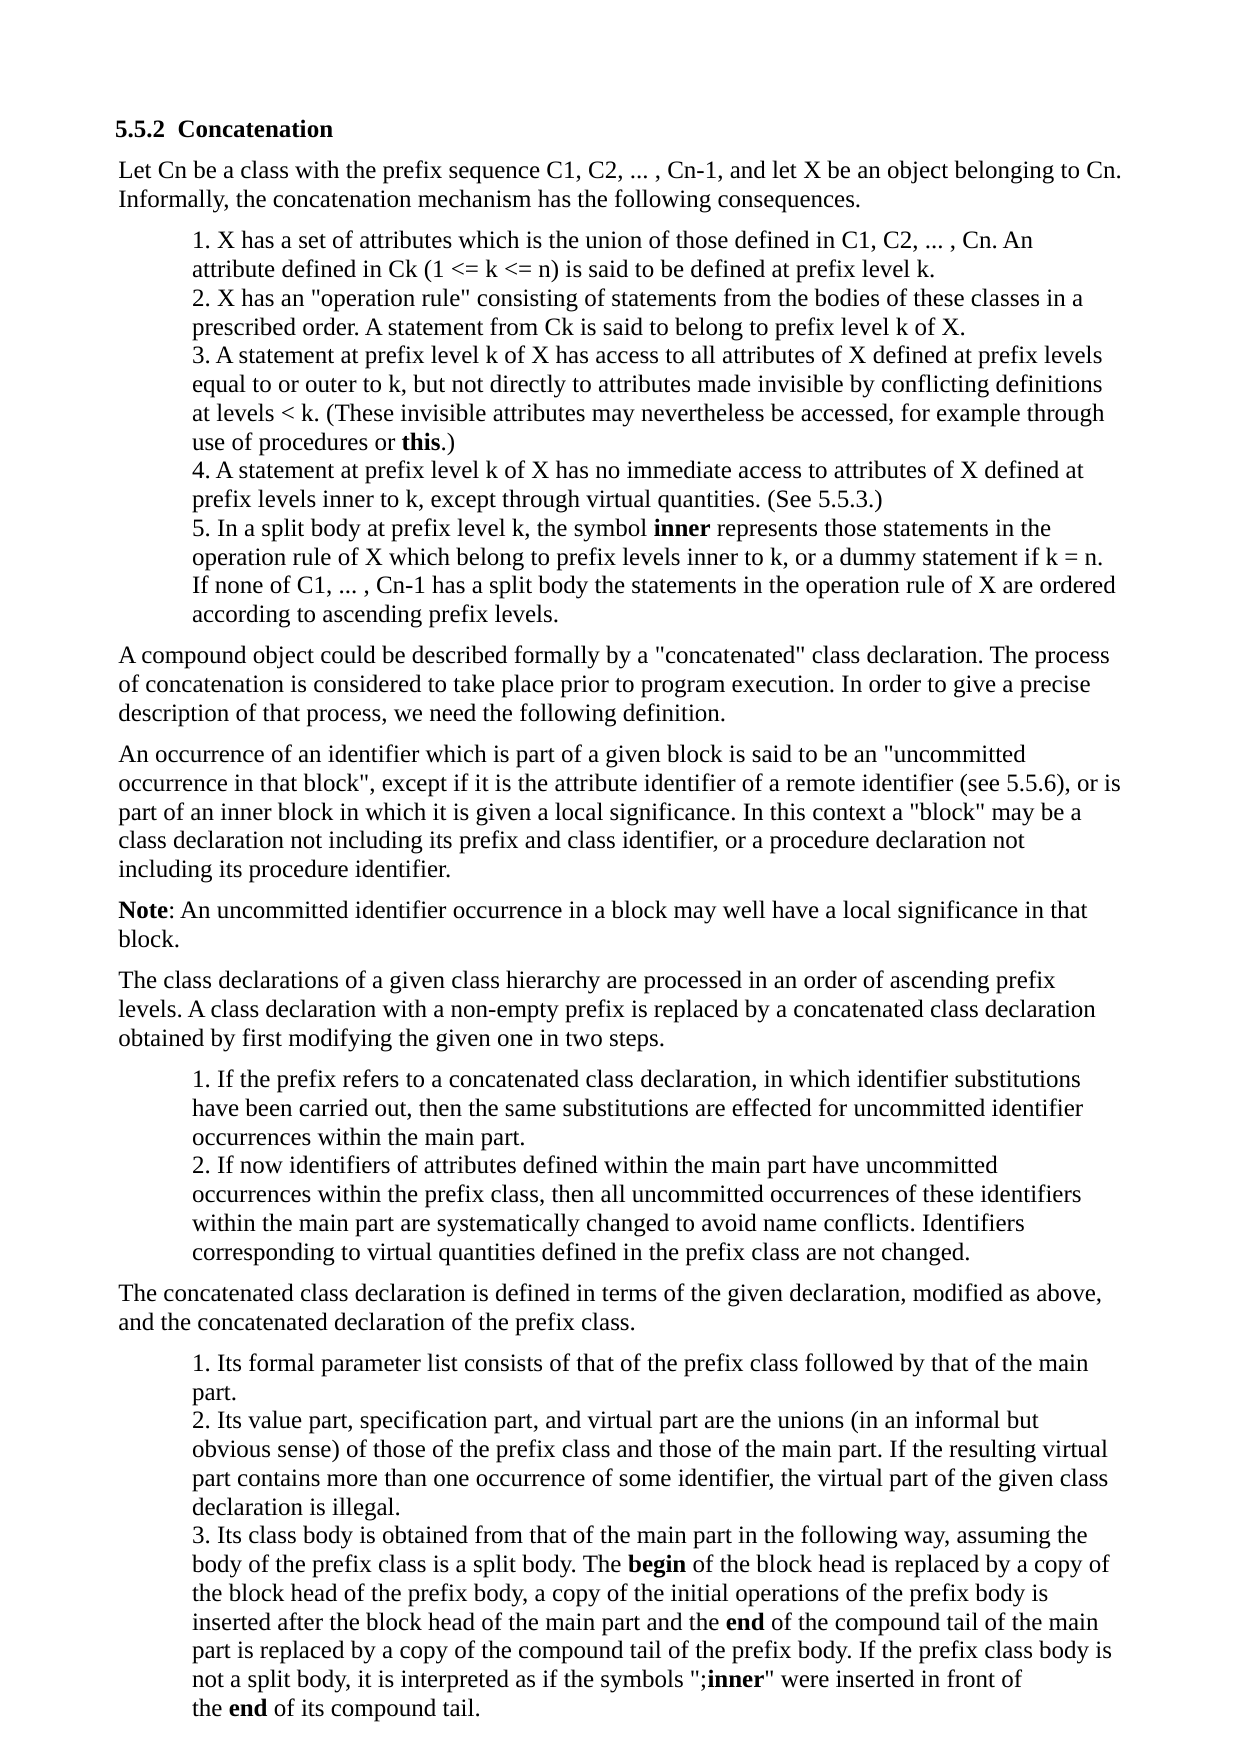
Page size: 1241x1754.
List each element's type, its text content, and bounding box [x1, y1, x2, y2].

text Let Cn be a class with the prefix sequence C1, C2, ... , Cn-1, and let X be an object belonging to Cn. Informally, the concatenation mechanism has the following consequences. [118, 155, 1122, 213]
text An occurrence of an identifier which is part of a given block is said to be an "uncommitted occurrence in that block", except if it is the attribute identifier of a remote identifier (see 5.5.6), or is part of an inner block in which it is given a local significance. In this context a "block" may be a class declaration not including its prefix and class identifier, or a procedure declaration not including its procedure identifier. [118, 739, 1122, 883]
list X has a set of attributes which is the union of those defined in C1, C2, ... , Cn. An attribute defined in Ck (1 <= k <= n) is said to be defined at prefix level k. [118, 225, 1122, 283]
text Note: An uncommitted identifier occurrence in a block may well have a local significance in that block. [118, 895, 1122, 953]
text The concatenated class declaration is defined in terms of the given declaration, modified as above, and the concatenated declaration of the prefix class. [118, 1278, 1122, 1335]
list A statement at prefix level k of X has no immediate access to attributes of X defined at prefix levels inner to k, except through virtual quantities. (See 5.5.3.) [118, 455, 1122, 513]
list In a split body at prefix level k, the symbol inner represents those statements in the operation rule of X which belong to prefix levels inner to k, or a dummy statement if k = n. If none of C1, ... , Cn-1 has a split body the statements in the operation rule of X are ordered according to ascending prefix levels. [118, 513, 1122, 628]
list If the prefix refers to a concatenated class declaration, in which identifier substitutions have been carried out, then the same substitutions are effected for uncommitted identifier occurrences within the main part. [118, 1064, 1122, 1150]
list Its class body is obtained from that of the main part in the following way, assuming the body of the prefix class is a split body. The begin of the block head is replaced by a copy of the block head of the prefix body, a copy of the initial operations of the prefix body is inserted after the block head of the main part and the end of the compound tail of the main part is replaced by a copy of the compound tail of the prefix body. If the prefix class body is not a split body, it is interpreted as if the symbols ";inner" were inserted in front of the end of its compound tail. [118, 1520, 1122, 1722]
list X has an "operation rule" consisting of statements from the bodies of these classes in a prescribed order. A statement from Ck is said to belong to prefix level k of X. [118, 283, 1122, 340]
text The class declarations of a given class hierarchy are processed in an order of ascending prefix levels. A class declaration with a non-empty prefix is replaced by a concatenated class declaration obtained by first modifying the given one in two steps. [118, 965, 1122, 1052]
list Its value part, specification part, and virtual part are the unions (in an informal but obvious sense) of those of the prefix class and those of the main part. If the resulting virtual part contains more than one occurrence of some identifier, the virtual part of the given class declaration is illegal. [118, 1405, 1122, 1520]
text A compound object could be described formally by a "concatenated" class declaration. The process of concatenation is considered to take place prior to program execution. In order to give a precise description of that process, we need the following definition. [118, 640, 1122, 727]
subtitle 5.5.2 Concatenation [115, 114, 1122, 143]
list Its formal parameter list consists of that of the prefix class followed by that of the main part. [118, 1348, 1122, 1405]
list If now identifiers of attributes defined within the main part have uncommitted occurrences within the prefix class, then all uncommitted occurrences of these identifiers within the main part are systematically changed to avoid name conflicts. Identifiers corresponding to virtual quantities defined in the prefix class are not changed. [118, 1150, 1122, 1265]
list A statement at prefix level k of X has access to all attributes of X defined at prefix levels equal to or outer to k, but not directly to attributes made invisible by conflicting definitions at levels < k. (These invisible attributes may nevertheless be accessed, for example through use of procedures or this.) [118, 340, 1122, 455]
